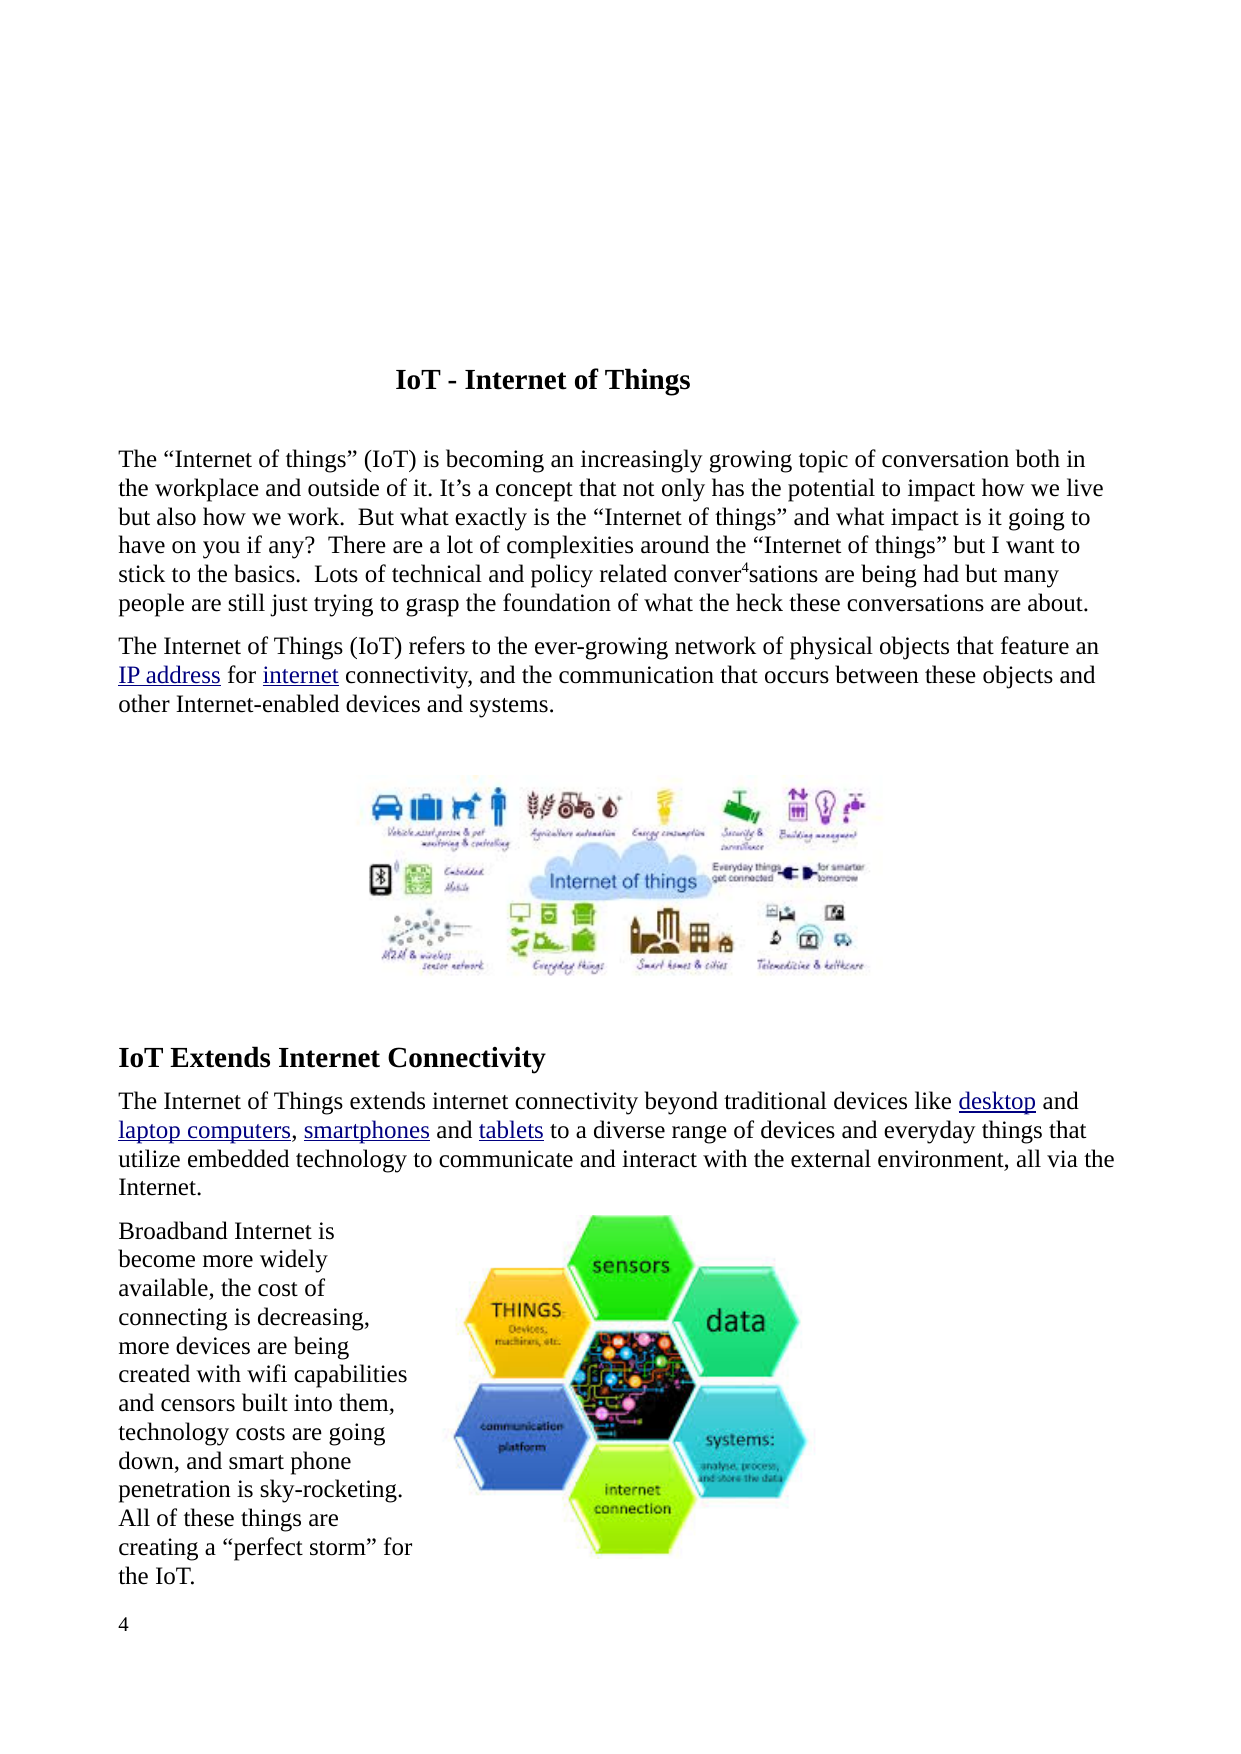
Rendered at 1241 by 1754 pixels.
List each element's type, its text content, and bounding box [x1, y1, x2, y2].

picture [332, 775, 908, 990]
text IoT - Internet of Things [118, 362, 1122, 396]
subtitle IoT Extends Internet Connectivity [118, 1040, 1122, 1074]
text Broadband Internet is become more widely available, the cost of connecting is decreasing, more devices are being created with wifi capabilities and censors built into them, technology costs are going down, and smart phone penetration is sky-rocketing. All of these things are creating a “perfect storm” for the IoT. [118, 1216, 1122, 1589]
picture [416, 1215, 824, 1559]
text The Internet of Things extends internet connectivity beyond traditional devices like desktop and laptop computers, smartphones and tablets to a diverse range of devices and everyday things that utilize embedded technology to communicate and interact with the external environment, all via the Internet. [118, 1086, 1122, 1201]
text The Internet of Things (IoT) refers to the ever-growing network of physical objects that feature an IP address for internet connectivity, and the communication that occurs between these objects and other Internet-enabled devices and systems. [118, 631, 1122, 717]
text The “Internet of things” (IoT) is becoming an increasingly growing topic of conversation both in the workplace and outside of it. It’s a concept that not only has the potential to impact how we live but also how we work. But what exactly is the “Internet of things” and what impact is it going to have on you if any? There are a lot of complexities around the “Internet of things” but I want to stick to the basics. Lots of technical and policy related conversations are being had but many people are still just trying to grasp the foundation of what the heck these conversations are about. [118, 444, 1122, 617]
